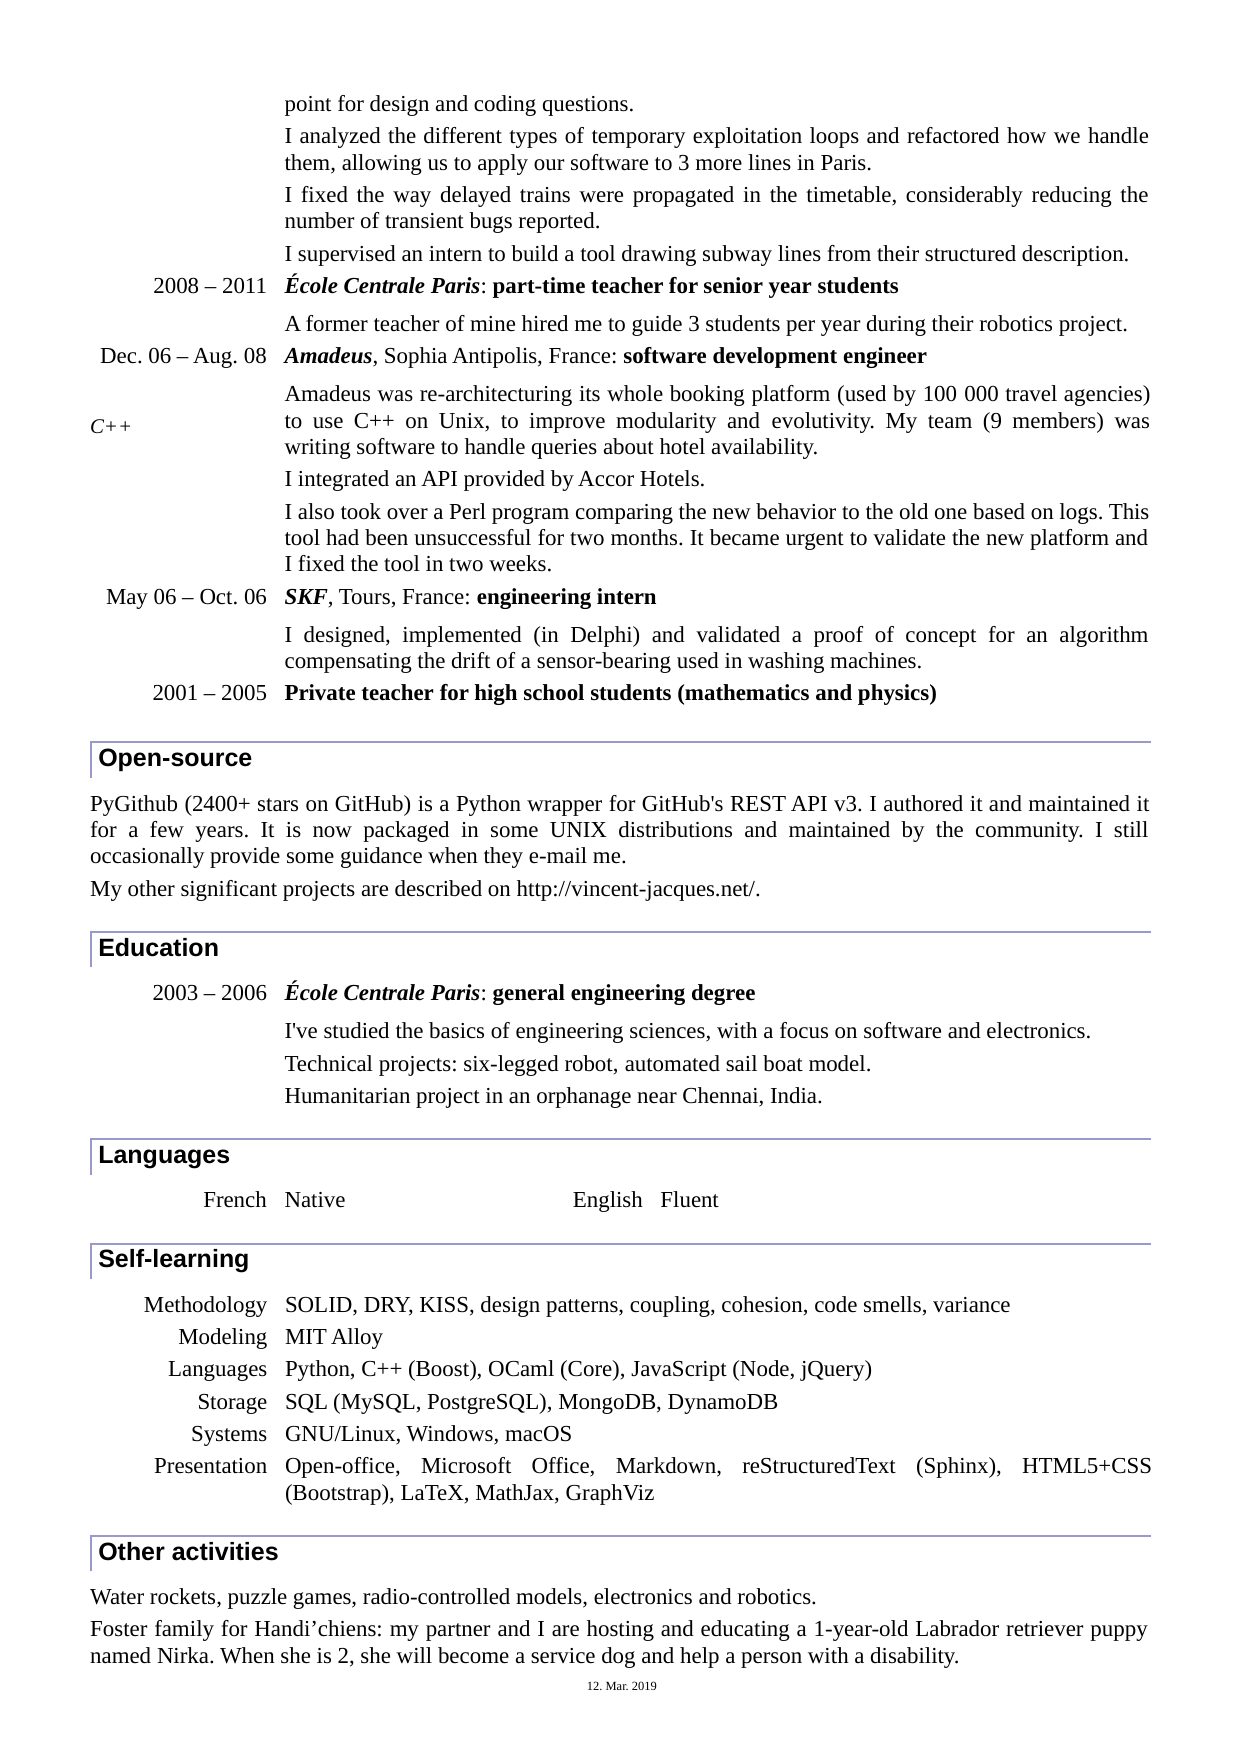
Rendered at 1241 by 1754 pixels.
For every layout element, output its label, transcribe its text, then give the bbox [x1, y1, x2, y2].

table_cell 2001 – 2005 [90, 680, 284, 718]
table_header Native [284, 1186, 502, 1219]
table_cell MIT Alloy [285, 1323, 1153, 1356]
table_cell Modeling [90, 1323, 285, 1356]
table_cell Storage [90, 1388, 285, 1420]
subtitle Open-source [92, 743, 1151, 778]
subtitle Education [92, 933, 1151, 967]
table_cell Private teacher for high school students (mathematics and physics) [284, 680, 1151, 718]
table_cell Presentation [90, 1453, 285, 1511]
table_cell May 06 – Oct. 06 [90, 583, 284, 679]
table_cell point for design and coding questions. I analyzed the different types of temporary exploitation loops and refactored how we handle them, allowing us to apply our software to 3 more lines in Paris. I fixed the way delayed trains were propagated in the timetable, considerably reducing the number of transient bugs reported. I supervised an intern to build a tool drawing subway lines from their structured description. [284, 90, 1151, 272]
text My other significant projects are described on http://vincent-jacques.net/. [90, 875, 1151, 901]
table_header 2003 – 2006 [90, 979, 284, 1114]
table_cell SKF, Tours, France: engineering intern I designed, implemented (in Delphi) and validated a proof of concept for an algorithm compensating the drift of a sensor-bearing used in washing machines. [284, 583, 1151, 679]
table_header Fluent [660, 1186, 1151, 1219]
table_header English [502, 1186, 660, 1219]
table_cell Systems [90, 1420, 285, 1452]
table_header 2008 – 2011 [90, 272, 284, 342]
subtitle Languages [92, 1140, 1151, 1175]
table_cell Dec. 06 – Aug. 08 C++ [90, 342, 284, 583]
table_header École Centrale Paris: part-time teacher for senior year students A former teacher of mine hired me to guide 3 students per year during their robotics project. [284, 272, 1151, 342]
table_cell Languages [90, 1356, 285, 1388]
table_cell Python, C++ (Boost), OCaml (Core), JavaScript (Node, jQuery) [285, 1356, 1153, 1388]
table_cell Amadeus, Sophia Antipolis, France: software development engineer Amadeus was re-architecturing its whole booking platform (used by 100 000 travel agencies) to use C++ on Unix, to improve modularity and evolutivity. My team (9 members) was writing software to handle queries about hotel availability. I integrated an API provided by Accor Hotels. I also took over a Perl program comparing the new behavior to the old one based on logs. This tool had been unsuccessful for two months. It became urgent to validate the new platform and I fixed the tool in two weeks. [284, 342, 1151, 583]
text Water rockets, puzzle games, radio-controlled models, electronics and robotics. [90, 1583, 1151, 1609]
text Foster family for Handi’chiens: my partner and I are hosting and educating a 1-year-old Labrador retriever puppy named Nirka. When she is 2, she will become a service dog and help a person with a disability. [90, 1616, 1151, 1668]
table_cell SQL (MySQL, PostgreSQL), MongoDB, DynamoDB [285, 1388, 1153, 1420]
table_header Methodology [90, 1291, 285, 1323]
text PyGithub (2400+ stars on GitHub) is a Python wrapper for GitHub's REST API v3. I authored it and maintained it for a few years. It is now packaged in some UNIX distributions and maintained by the community. I still occasionally provide some guidance when they e-mail me. [90, 790, 1151, 869]
table_cell GNU/Linux, Windows, macOS [285, 1420, 1153, 1452]
table_header French [90, 1186, 284, 1219]
table_header École Centrale Paris: general engineering degree I've studied the basics of engineering sciences, with a focus on software and electronics. Technical projects: six-legged robot, automated sail boat model. Humanitarian project in an orphanage near Chennai, India. [284, 979, 1151, 1114]
table_cell Open-office, Microsoft Office, Markdown, reStructuredText (Sphinx), HTML5+CSS (Bootstrap), LaTeX, MathJax, GraphViz [285, 1453, 1153, 1511]
subtitle Self-learning [92, 1245, 1151, 1279]
table_cell [90, 90, 284, 272]
table_header SOLID, DRY, KISS, design patterns, coupling, cohesion, code smells, variance [285, 1291, 1153, 1323]
subtitle Other activities [92, 1537, 1151, 1571]
